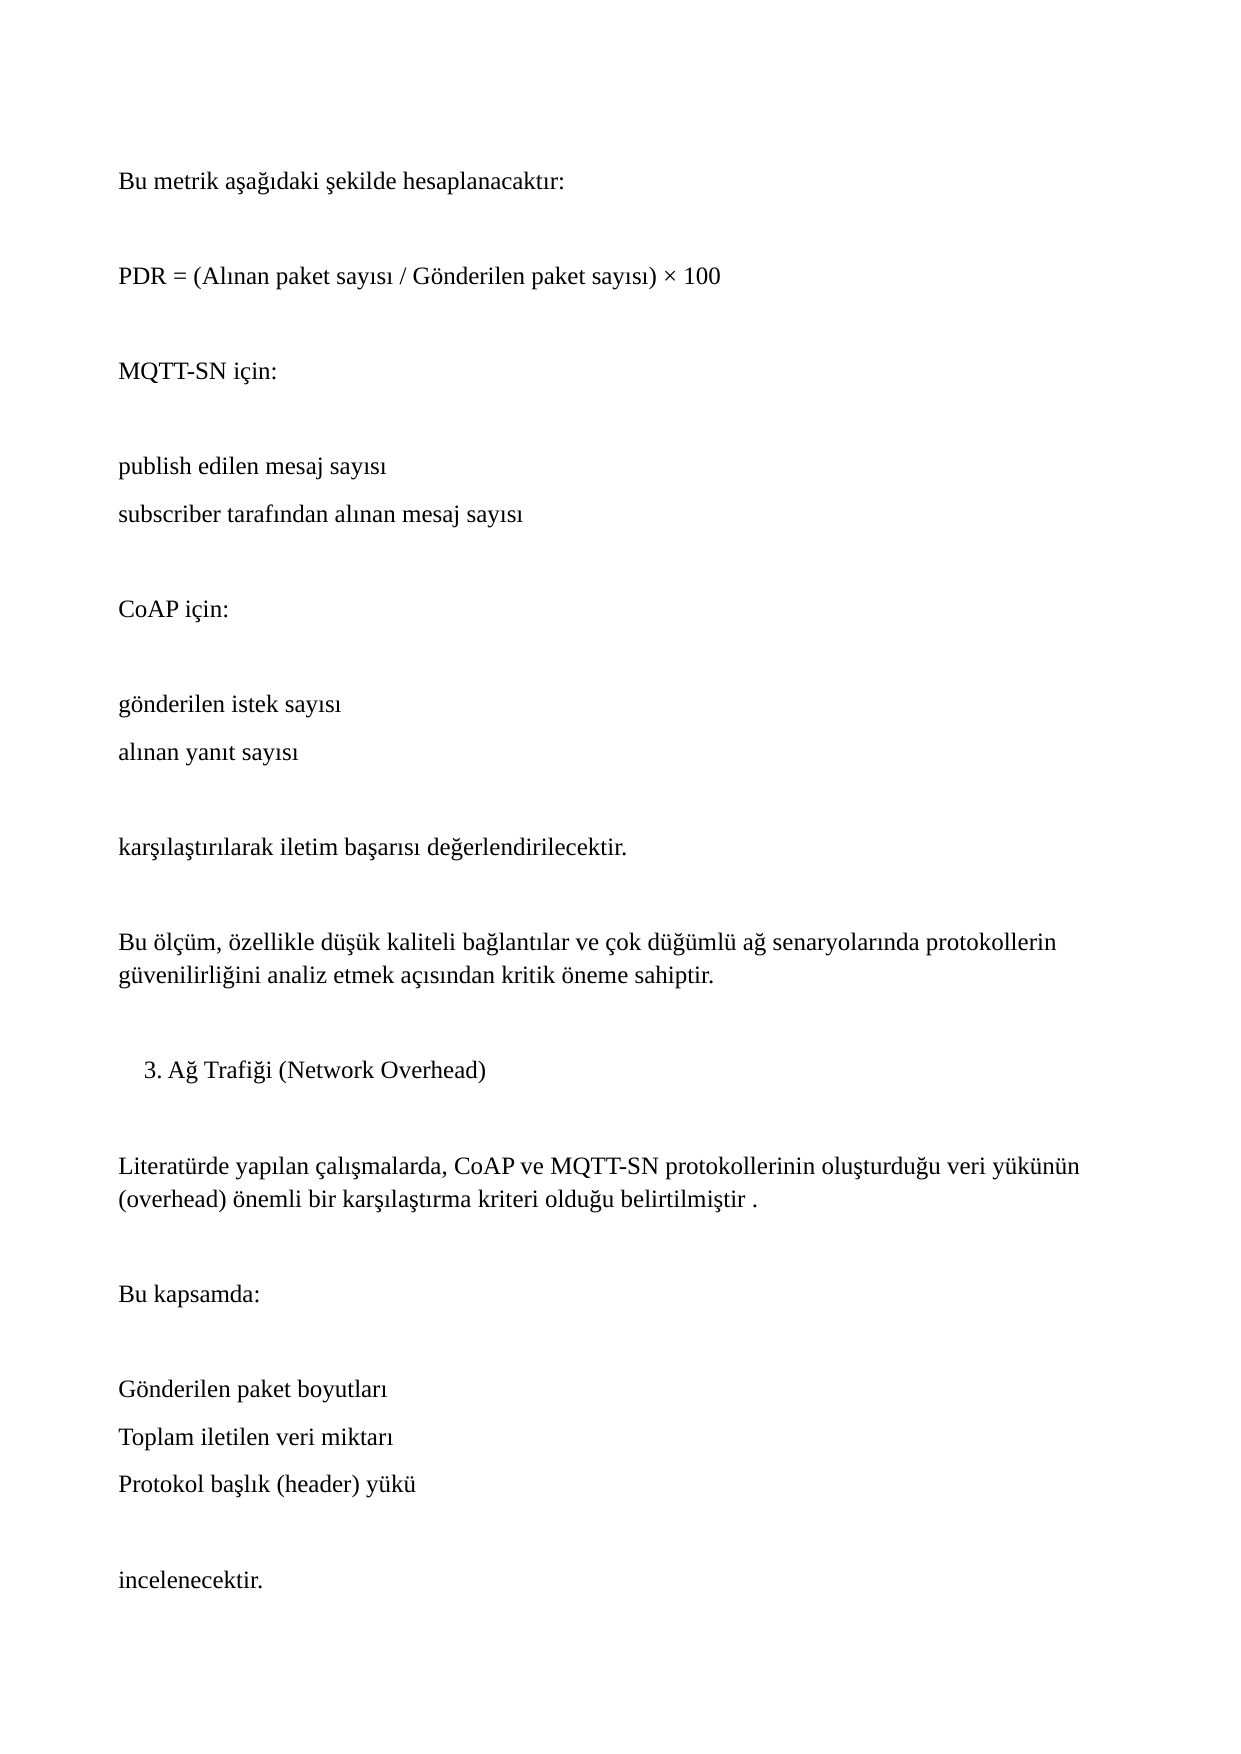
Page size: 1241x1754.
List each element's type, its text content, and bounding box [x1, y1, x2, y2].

text PDR = (Alınan paket sayısı / Gönderilen paket sayısı) × 100 [118, 261, 1122, 290]
text publish edilen mesaj sayısı [118, 451, 1122, 480]
text MQTT-SN için: [118, 356, 1122, 385]
text Bu kapsamda: [118, 1279, 1122, 1308]
text CoAP için: [118, 594, 1122, 623]
text incelenecektir. [118, 1565, 1122, 1593]
text Bu metrik aşağıdaki şekilde hesaplanacaktır: [118, 166, 1122, 194]
text 🔹 3. Ağ Trafiği (Network Overhead) [118, 1056, 1122, 1084]
text alınan yanıt sayısı [118, 737, 1122, 766]
text gönderilen istek sayısı [118, 689, 1122, 718]
text Bu ölçüm, özellikle düşük kaliteli bağlantılar ve çok düğümlü ağ senaryolarında protokollerin güvenilirliğini analiz etmek açısından kritik öneme sahiptir. [118, 927, 1122, 989]
text subscriber tarafından alınan mesaj sayısı [118, 499, 1122, 528]
text Literatürde yapılan çalışmalarda, CoAP ve MQTT-SN protokollerinin oluşturduğu veri yükünün (overhead) önemli bir karşılaştırma kriteri olduğu belirtilmiştir . [118, 1151, 1122, 1213]
text Gönderilen paket boyutları [118, 1374, 1122, 1403]
text Toplam iletilen veri miktarı [118, 1422, 1122, 1451]
text karşılaştırılarak iletim başarısı değerlendirilecektir. [118, 832, 1122, 861]
text Protokol başlık (header) yükü [118, 1469, 1122, 1498]
